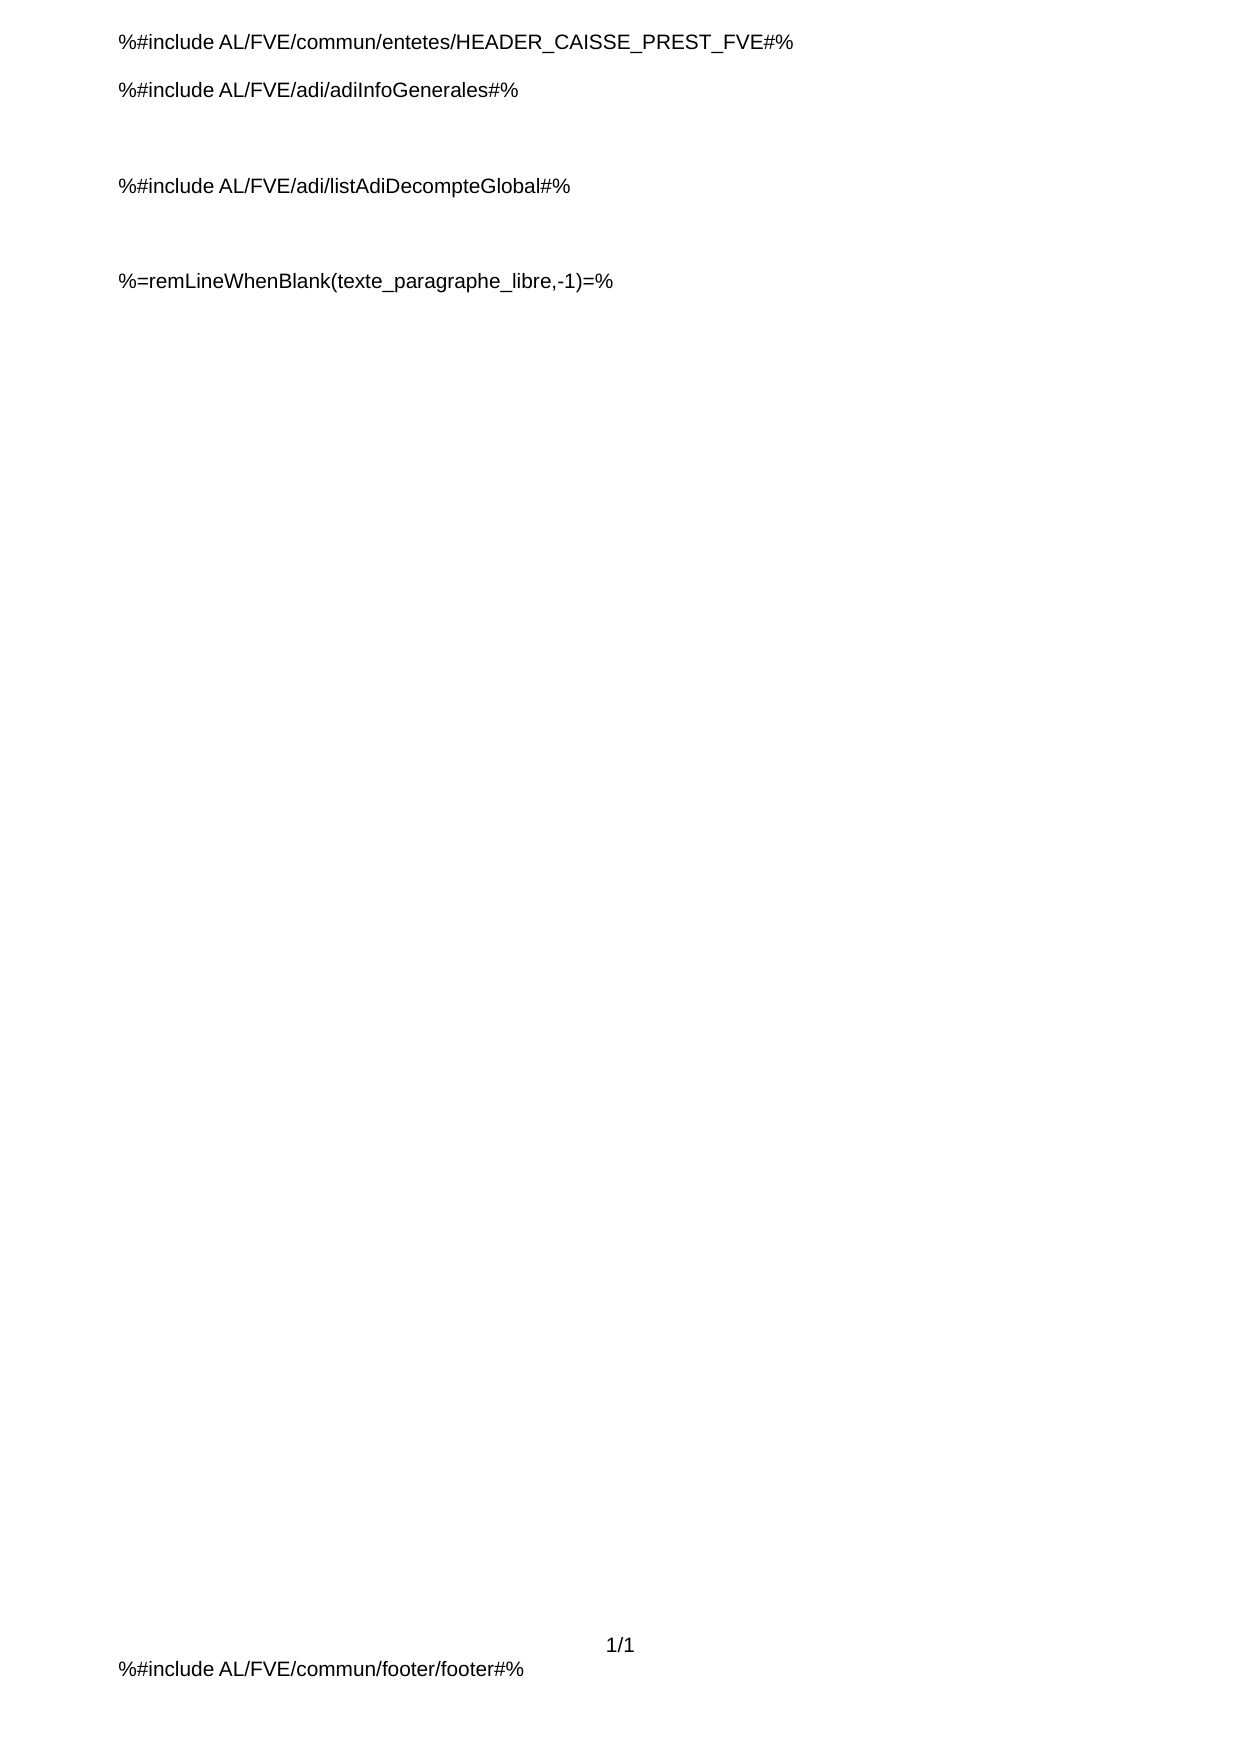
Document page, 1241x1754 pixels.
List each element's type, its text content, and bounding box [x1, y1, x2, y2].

text %#include AL/FVE/commun/entetes/HEADER_CAISSE_PREST_FVE#% [118, 30, 1122, 54]
text %#include AL/FVE/adi/adiInfoGenerales#% [118, 78, 1122, 102]
text %#include AL/FVE/adi/listAdiDecompteGlobal#% [118, 173, 1122, 197]
text %=remLineWhenBlank(texte_paragraphe_libre,-1)=% [118, 269, 1122, 293]
